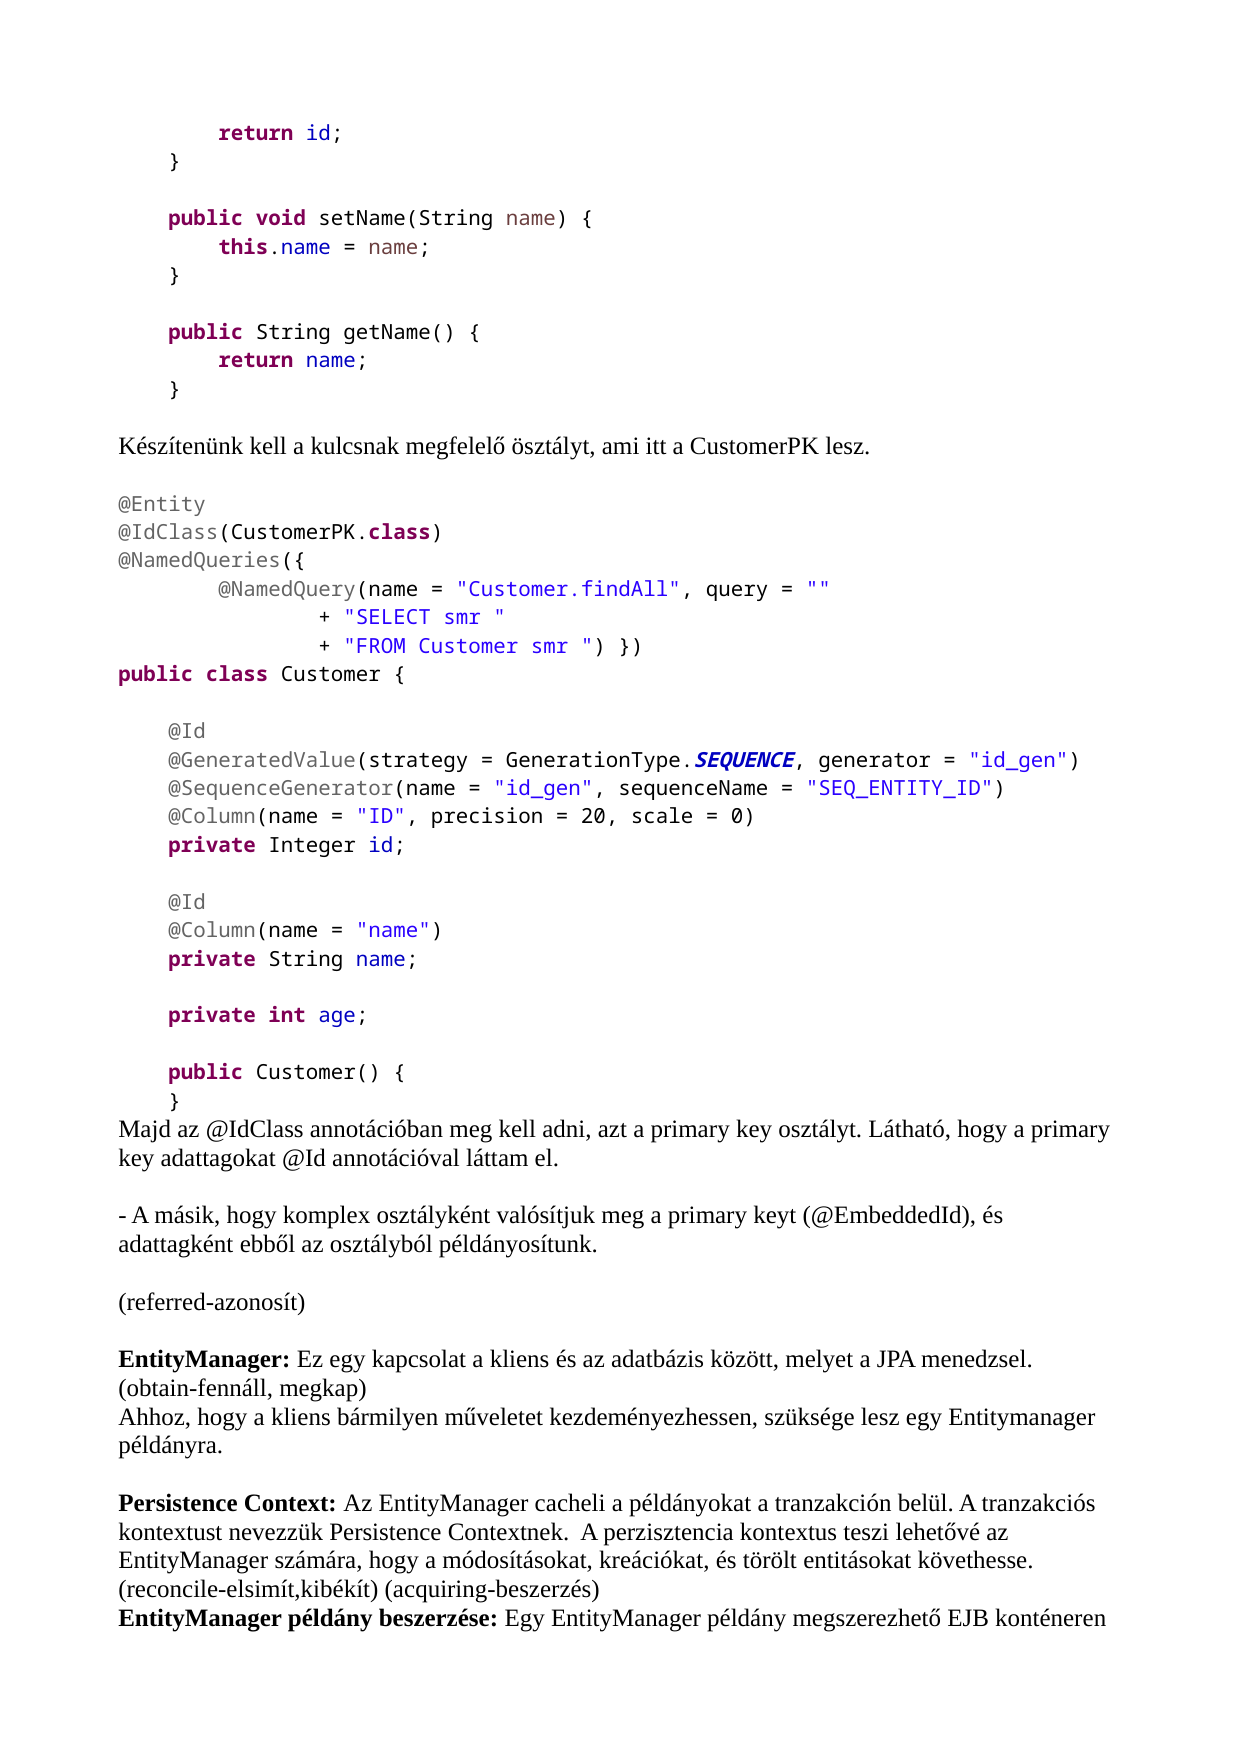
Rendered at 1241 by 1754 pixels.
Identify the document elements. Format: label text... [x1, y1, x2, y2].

text @Column(name = "ID", precision = 20, scale = 0) [118, 802, 1122, 830]
text Ahhoz, hogy a kliens bármilyen műveletet kezdeményezhessen, szüksége lesz egy Entitymanager példányra. [118, 1402, 1122, 1459]
text + "FROM Customer smr ") }) [118, 631, 1122, 659]
text @SequenceGenerator(name = "id_gen", sequenceName = "SEQ_ENTITY_ID") [118, 773, 1122, 802]
text @NamedQuery(name = "Customer.findAll", query = "" [118, 574, 1122, 602]
text Majd az @IdClass annotációban meg kell adni, azt a primary key osztályt. Látható, hogy a primary key adattagokat @Id annotációval láttam el. [118, 1114, 1122, 1172]
text (obtain-fennáll, megkap) [118, 1373, 1122, 1402]
text } [118, 260, 1122, 289]
text @Column(name = "name") [118, 915, 1122, 944]
text + "SELECT smr " [118, 602, 1122, 631]
text return id; [118, 118, 1122, 147]
text Persistence Context: Az EntityManager cacheli a példányokat a tranzakción belül. A tranzakciós kontextust nevezzük Persistence Contextnek. A perzisztencia kontextus teszi lehetővé az EntityManager számára, hogy a módosításokat, kreációkat, és törölt entitásokat követhesse. [118, 1488, 1122, 1574]
text @GeneratedValue(strategy = GenerationType.SEQUENCE, generator = "id_gen") [118, 745, 1122, 773]
text - A másik, hogy komplex osztályként valósítjuk meg a primary keyt (@EmbeddedId), és adattagként ebből az osztályból példányosítunk. [118, 1201, 1122, 1258]
text @Id [118, 716, 1122, 745]
text return name; [118, 346, 1122, 374]
text private Integer id; [118, 830, 1122, 858]
text public Customer() { [118, 1057, 1122, 1086]
text @IdClass(CustomerPK.class) [118, 517, 1122, 546]
text @Id [118, 887, 1122, 915]
text (referred-azonosít) [118, 1287, 1122, 1316]
text this.name = name; [118, 232, 1122, 260]
text private int age; [118, 1001, 1122, 1029]
text public String getName() { [118, 317, 1122, 346]
text @Entity [118, 489, 1122, 517]
text public void setName(String name) { [118, 203, 1122, 232]
text } [118, 147, 1122, 175]
text (reconcile-elsimít,kibékít) (acquiring-beszerzés) [118, 1574, 1122, 1603]
text Készítenünk kell a kulcsnak megfelelő ösztályt, ami itt a CustomerPK lesz. [118, 431, 1122, 460]
text public class Customer { [118, 659, 1122, 688]
text EntityManager példány beszerzése: Egy EntityManager példány megszerezhető EJB konténeren [118, 1603, 1122, 1632]
text } [118, 374, 1122, 402]
text EntityManager: Ez egy kapcsolat a kliens és az adatbázis között, melyet a JPA menedzsel. [118, 1344, 1122, 1373]
text private String name; [118, 944, 1122, 972]
text } [118, 1086, 1122, 1114]
text @NamedQueries({ [118, 546, 1122, 574]
